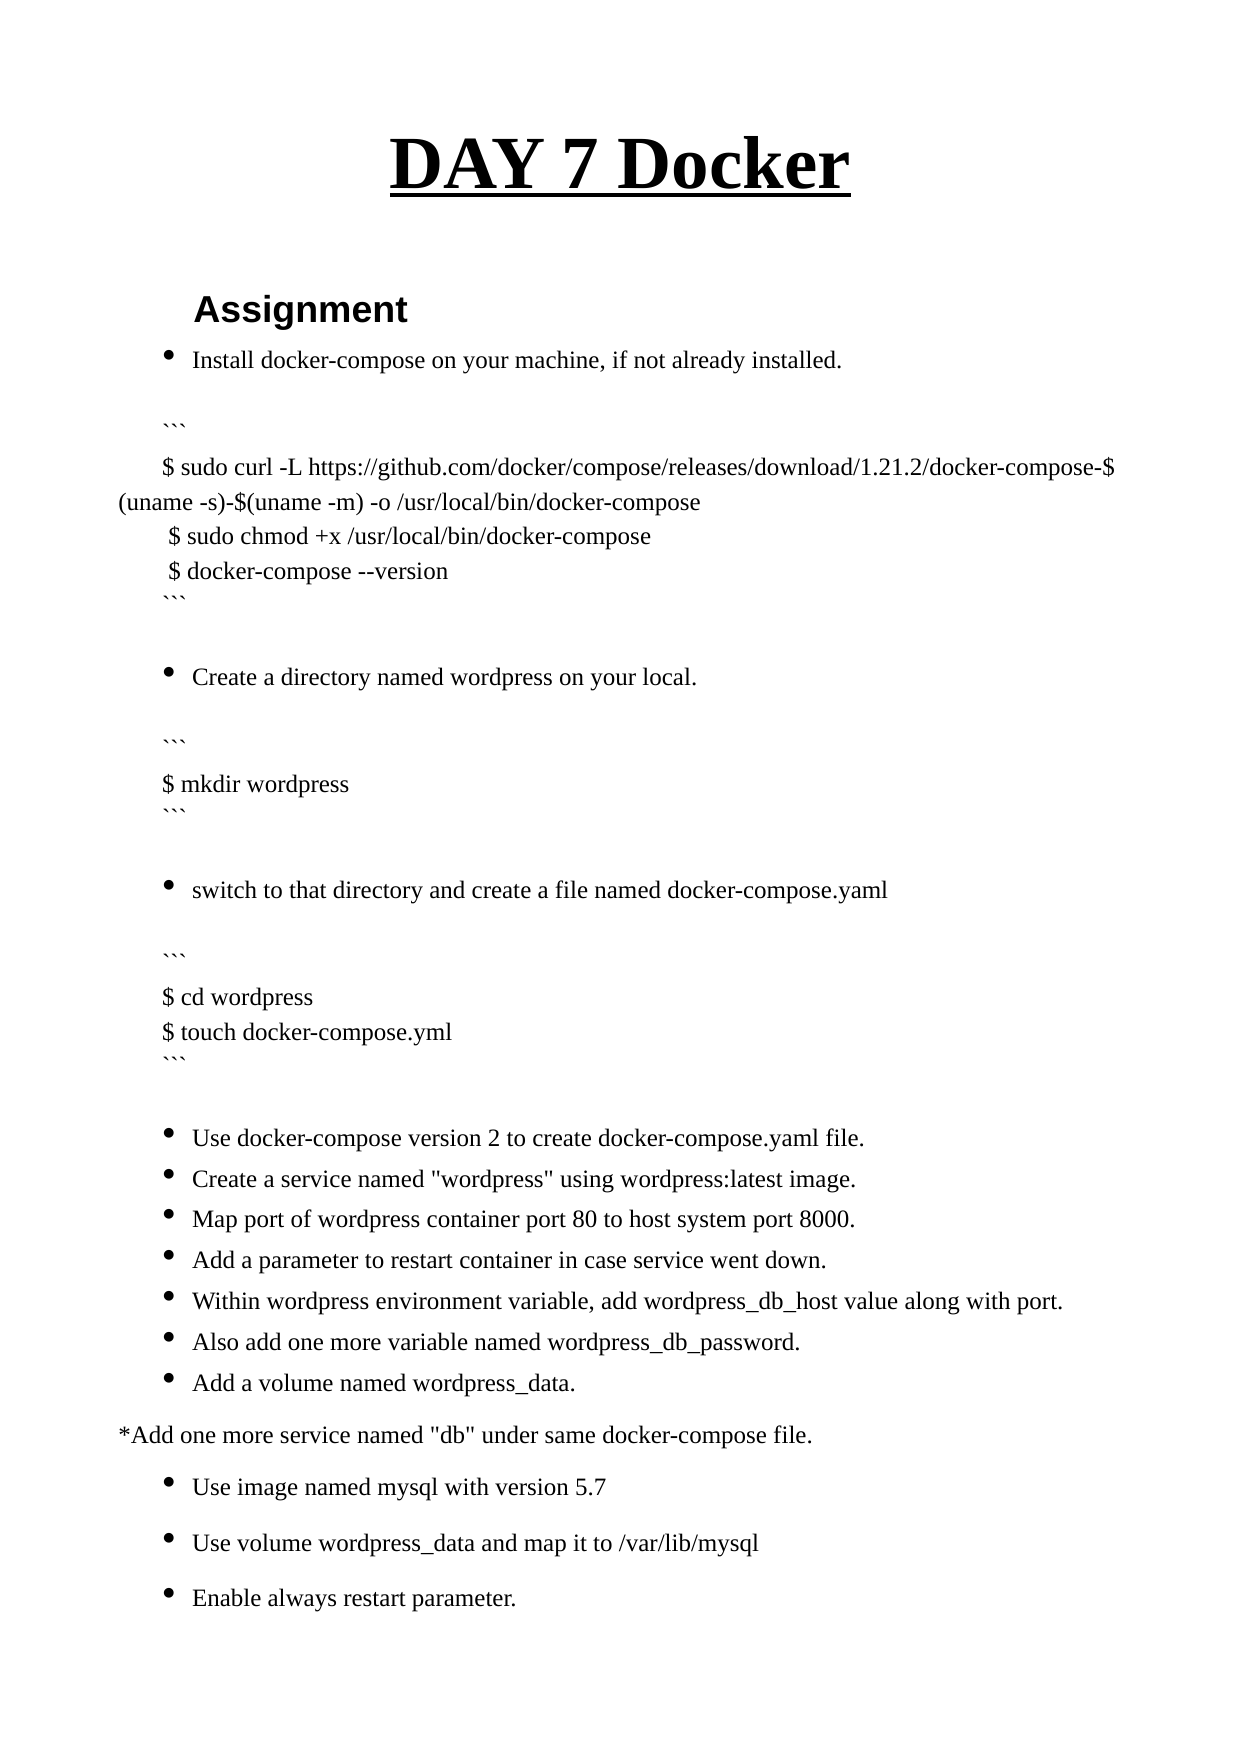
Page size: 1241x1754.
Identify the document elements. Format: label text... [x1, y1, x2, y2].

text ``` [118, 803, 1122, 832]
list Create a directory named wordpress on your local. [162, 659, 1122, 693]
list Create a service named "wordpress" using wordpress:latest image. [162, 1161, 1122, 1195]
text $ cd wordpress [118, 982, 1122, 1011]
list Enable always restart parameter. [162, 1580, 1122, 1614]
list Map port of wordpress container port 80 to host system port 8000. [162, 1202, 1122, 1236]
text $ docker-compose --version [118, 556, 1122, 584]
text $ mkdir wordpress [118, 769, 1122, 798]
text ``` [118, 734, 1122, 763]
text ``` [118, 948, 1122, 976]
text *Add one more service named "db" under same docker-compose file. [118, 1421, 1122, 1449]
text $ sudo curl -L https://github.com/docker/compose/releases/download/1.21.2/docker-compose-$(uname -s)-$(uname -m) -o /usr/local/bin/docker-compose [118, 452, 1122, 516]
text ``` [118, 1051, 1122, 1080]
list Use image named mysql with version 5.7 [162, 1469, 1122, 1504]
list Use docker-compose version 2 to create docker-compose.yaml file. [162, 1120, 1122, 1154]
subtitle Assignment [156, 287, 1122, 330]
list Use volume wordpress_data and map it to /var/lib/mysql [162, 1525, 1122, 1559]
text $ touch docker-compose.yml [118, 1017, 1122, 1045]
list Add a parameter to restart container in case service went down. [162, 1243, 1122, 1277]
text $ sudo chmod +x /usr/local/bin/docker-compose [118, 521, 1122, 550]
list Also add one more variable named wordpress_db_password. [162, 1324, 1122, 1358]
text ``` [118, 590, 1122, 619]
list switch to that directory and create a file named docker-compose.yaml [162, 872, 1122, 906]
text ``` [118, 418, 1122, 447]
text DAY 7 Docker [118, 118, 1122, 204]
list Add a volume named wordpress_data. [162, 1365, 1122, 1399]
list Install docker-compose on your machine, if not already installed. [162, 342, 1122, 377]
list Within wordpress environment variable, add wordpress_db_host value along with port. [162, 1283, 1122, 1317]
